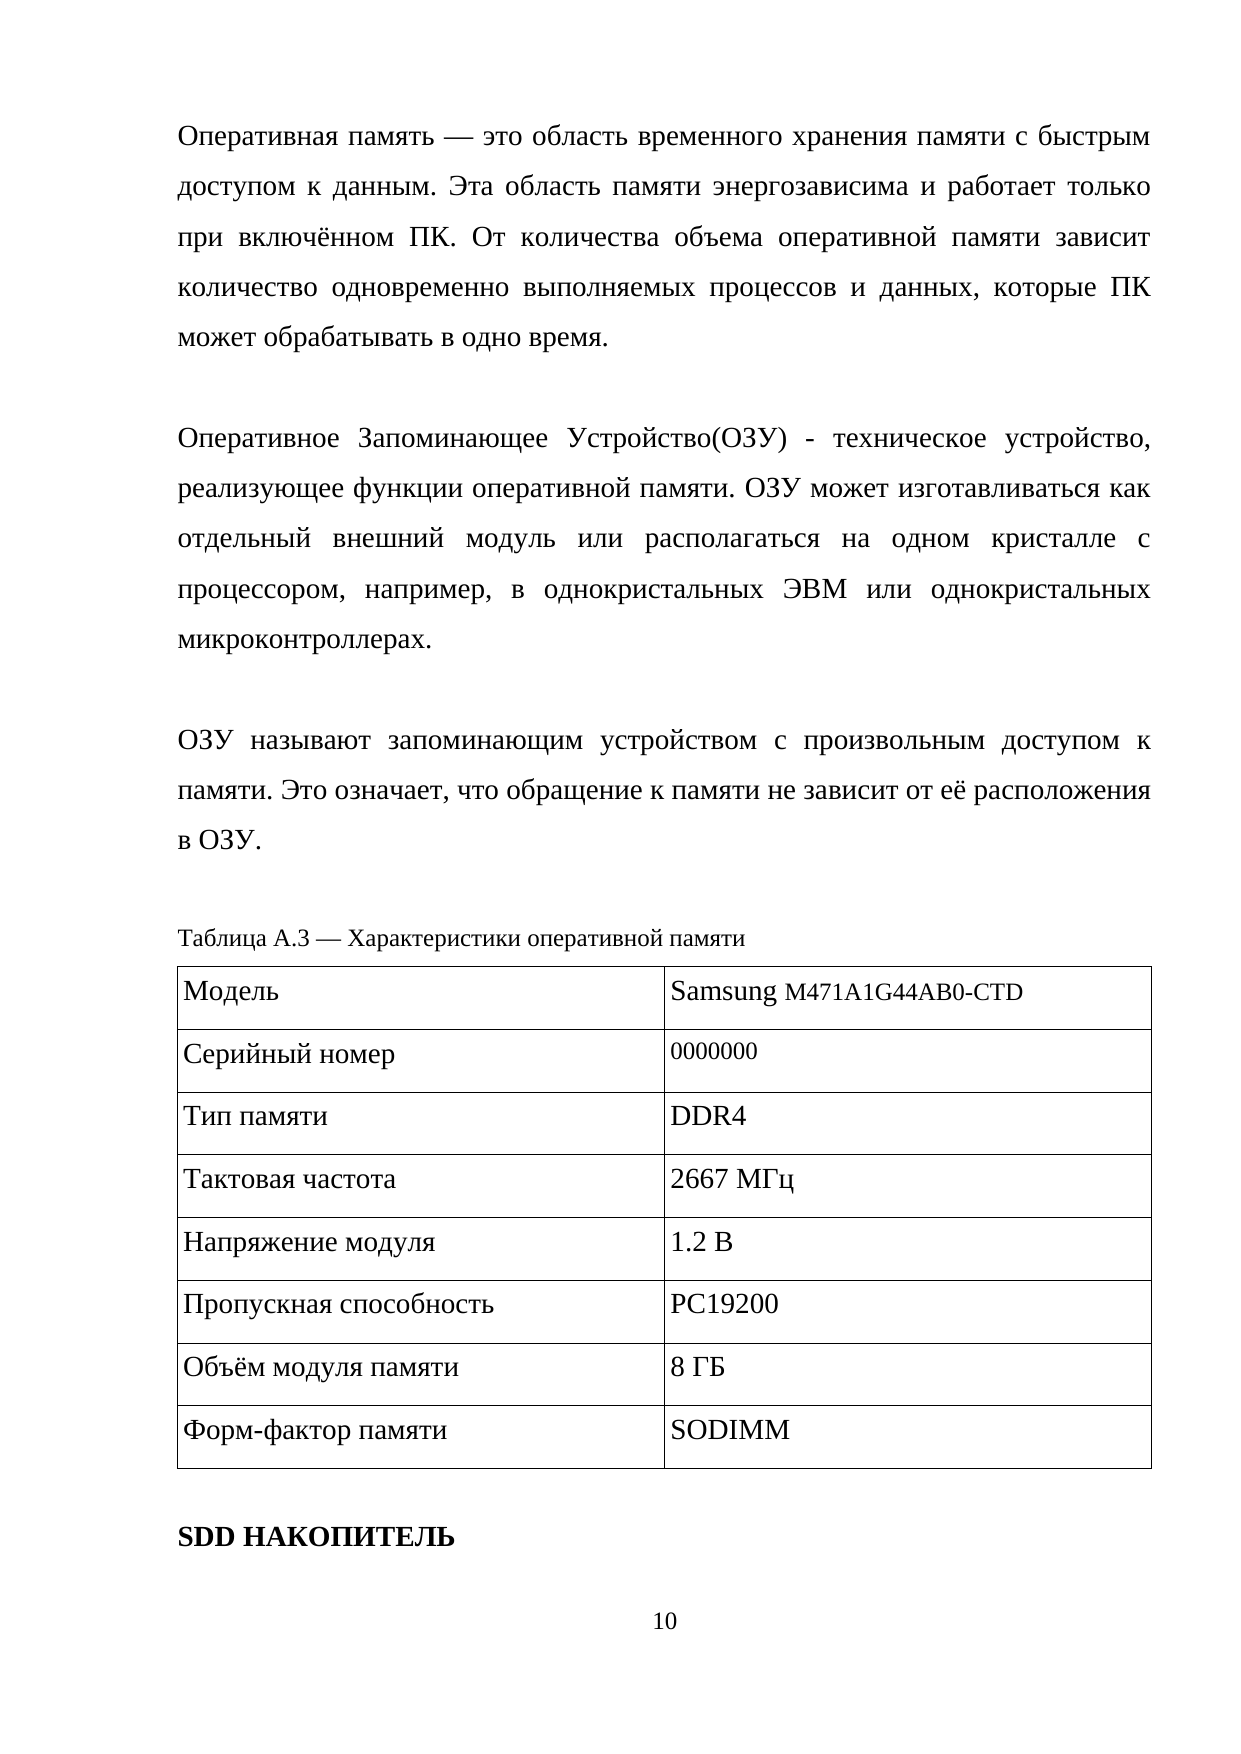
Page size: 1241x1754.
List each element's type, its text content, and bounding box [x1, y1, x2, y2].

table_header Модель [178, 967, 664, 1029]
table_cell PC19200 [665, 1281, 1151, 1342]
table_header Samsung M471A1G44AB0-CTD [665, 967, 1151, 1029]
table_cell Тактовая частота [178, 1155, 664, 1217]
table_cell 0000000 [665, 1030, 1151, 1092]
text Оперативная память — это область временного хранения памяти с быстрым доступом к данным. Эта область памяти энергозависима и работает только при включённом ПК. От количества объема оперативной памяти зависит количество одновременно выполняемых процессов и данных, которые ПК может обрабатывать в одно время. [177, 118, 1152, 353]
table_cell Серийный номер [178, 1030, 664, 1092]
text ОЗУ называют запоминающим устройством с произвольным доступом к памяти. Это означает, что обращение к памяти не зависит от её расположения в ОЗУ. [177, 722, 1152, 856]
table_cell Объём модуля памяти [178, 1344, 664, 1405]
table_cell DDR4 [665, 1093, 1151, 1154]
table_cell Тип памяти [178, 1093, 664, 1154]
table_cell 8 ГБ [665, 1344, 1151, 1405]
table_cell SODIMM [665, 1406, 1151, 1468]
table_cell 1.2 В [665, 1218, 1151, 1280]
text SDD НАКОПИТЕЛЬ [177, 1519, 1152, 1553]
table_cell Форм-фактор памяти [178, 1406, 664, 1468]
text Оперативное Запоминающее Устройство(ОЗУ) - техническое устройство, реализующее функции оперативной памяти. ОЗУ может изготавливаться как отдельный внешний модуль или располагаться на одном кристалле с процессором, например, в однокристальных ЭВМ или однокристальных микроконтроллерах. [177, 420, 1152, 655]
table_cell Пропускная способность [178, 1281, 664, 1342]
table_cell Напряжение модуля [178, 1218, 664, 1280]
table_cell 2667 МГц [665, 1155, 1151, 1217]
text Таблица А.3 — Характеристики оперативной памяти [177, 923, 1152, 952]
